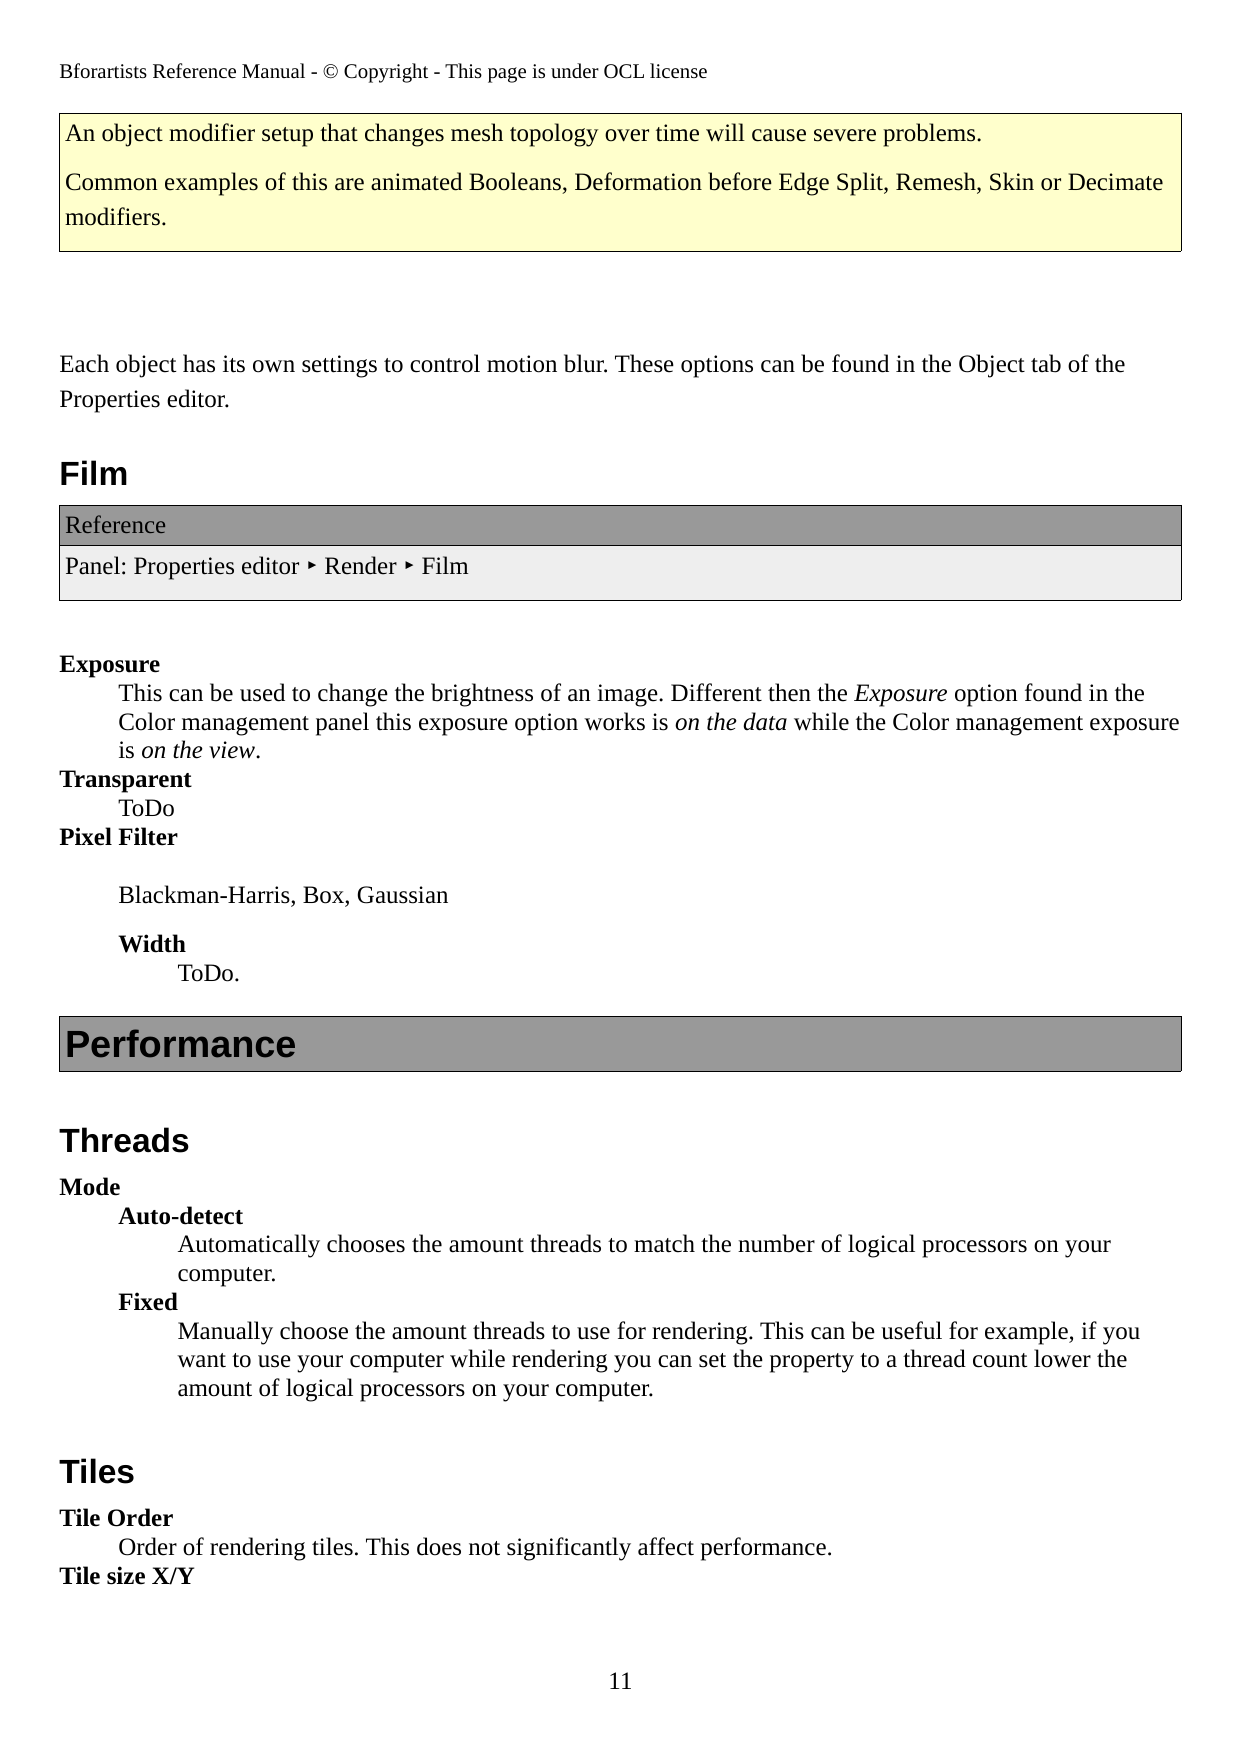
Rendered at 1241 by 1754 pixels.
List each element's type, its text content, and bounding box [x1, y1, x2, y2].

table_header Reference [60, 506, 1181, 545]
subtitle Tile size X/Y [59, 1561, 1181, 1590]
subtitle Fixed [118, 1287, 1181, 1316]
list ToDo. [177, 958, 1181, 986]
list Automatically chooses the amount threads to match the number of logical processors on your computer. [177, 1229, 1181, 1287]
list ToDo [118, 793, 1181, 822]
subtitle Transparent [59, 764, 1181, 793]
subtitle Threads [59, 1121, 1181, 1159]
subtitle Pixel Filter [59, 822, 1181, 850]
text Each object has its own settings to control motion blur. These options can be found in the Object tab of the Properties editor. [59, 349, 1181, 412]
list Manually choose the amount threads to use for rendering. This can be useful for example, if you want to use your computer while rendering you can set the property to a thread count lower the amount of logical processors on your computer. [177, 1316, 1181, 1402]
text Blackman-Harris, Box, Gaussian [118, 880, 1181, 909]
subtitle Width [118, 929, 1181, 958]
list Order of rendering tiles. This does not significantly affect performance. [118, 1532, 1181, 1561]
subtitle Mode [59, 1172, 1181, 1201]
table_header Performance [60, 1017, 1181, 1071]
list This can be used to change the brightness of an image. Different then the Exposure option found in the Color management panel this exposure option works is on the data while the Color management exposure is on the view. [118, 678, 1181, 764]
subtitle Tiles [59, 1452, 1181, 1491]
subtitle Tile Order [59, 1503, 1181, 1532]
table_cell Panel: Properties editor ‣ Render ‣ Film [60, 546, 1181, 600]
subtitle Film [59, 454, 1181, 492]
subtitle Exposure [59, 649, 1181, 678]
subtitle Auto-detect [118, 1201, 1181, 1229]
table_cell An object modifier setup that changes mesh topology over time will cause severe problems. Common examples of this are animated Booleans, Deformation before Edge Split, Remesh, Skin or Decimate modifiers. [60, 114, 1181, 251]
